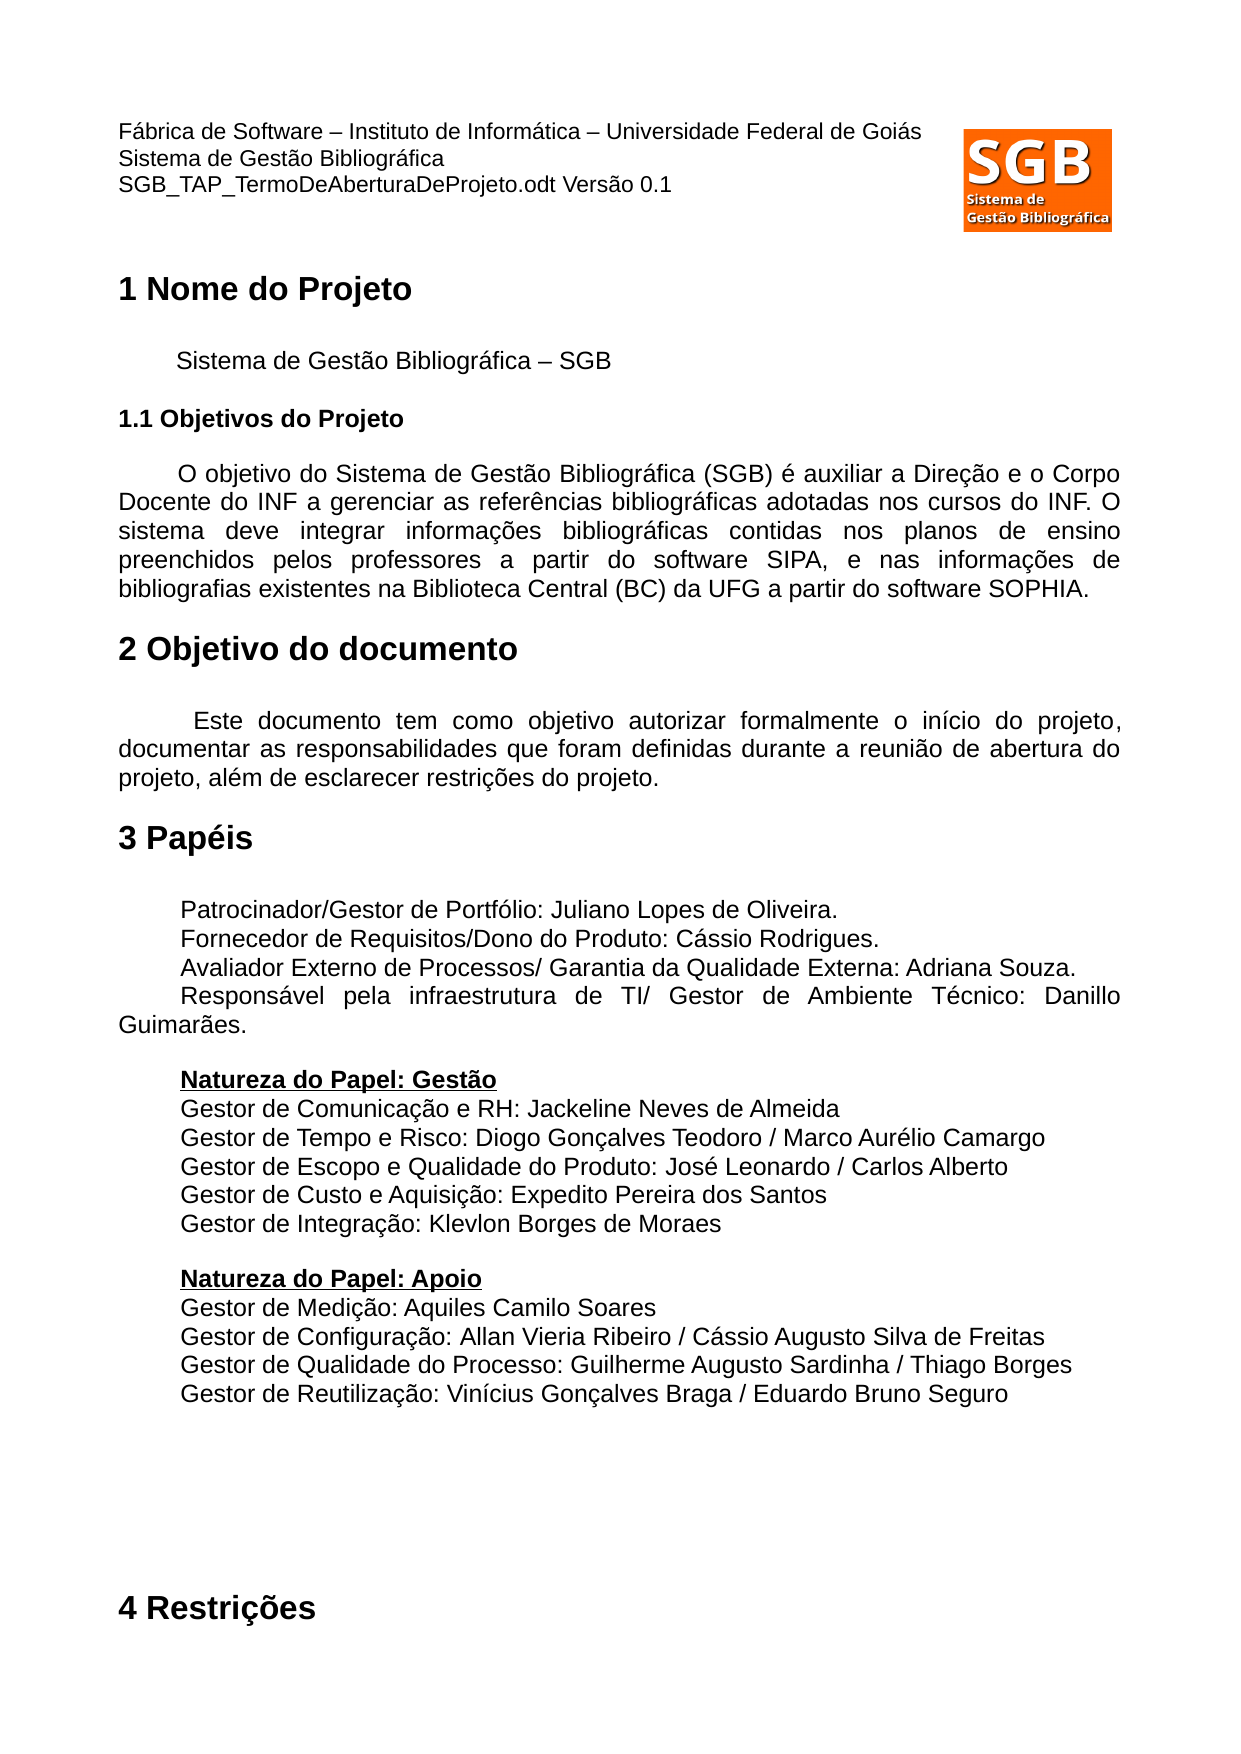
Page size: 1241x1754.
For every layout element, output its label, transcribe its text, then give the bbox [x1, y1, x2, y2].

text Este documento tem como objetivo autorizar formalmente o início do projeto, documentar as responsabilidades que foram definidas durante a reunião de abertura do projeto, além de esclarecer restrições do projeto. [118, 706, 1122, 792]
text Sistema de Gestão Bibliográfica – SGB [118, 346, 1122, 375]
text Gestor de Escopo e Qualidade do Produto: José Leonardo / Carlos Alberto [118, 1151, 1122, 1180]
text Gestor de Comunicação e RH: Jackeline Neves de Almeida [118, 1094, 1122, 1123]
text O objetivo do Sistema de Gestão Bibliográfica (SGB) é auxiliar a Direção e o Corpo Docente do INF a gerenciar as referências bibliográficas adotadas nos cursos do INF. O sistema deve integrar informações bibliográficas contidas nos planos de ensino preenchidos pelos professores a partir do software SIPA, e nas informações de bibliografias existentes na Biblioteca Central (BC) da UFG a partir do software SOPHIA. [118, 459, 1122, 602]
text Natureza do Papel: Apoio [118, 1264, 1122, 1293]
picture [963, 129, 1112, 232]
subtitle 2 Objetivo do documento [118, 629, 1122, 667]
text Gestor de Medição: Aquiles Camilo Soares [118, 1293, 1122, 1322]
text Avaliador Externo de Processos/ Garantia da Qualidade Externa: Adriana Souza. [118, 953, 1122, 981]
subtitle 3 Papéis [118, 818, 1122, 857]
text Gestor de Configuração: Allan Vieria Ribeiro / Cássio Augusto Silva de Freitas [118, 1322, 1122, 1350]
text Gestor de Custo e Aquisição: Expedito Pereira dos Santos [118, 1180, 1122, 1209]
text Gestor de Tempo e Risco: Diogo Gonçalves Teodoro / Marco Aurélio Camargo [118, 1123, 1122, 1151]
text Gestor de Reutilização: Vinícius Gonçalves Braga / Eduardo Bruno Seguro [118, 1379, 1122, 1408]
subtitle 1.1 Objetivos do Projeto [118, 403, 1122, 432]
subtitle 1 Nome do Projeto [118, 269, 1122, 308]
text Natureza do Papel: Gestão [118, 1065, 1122, 1094]
text Patrocinador/Gestor de Portfólio: Juliano Lopes de Oliveira. [118, 895, 1122, 924]
subtitle 4 Restrições [118, 1588, 1122, 1626]
text Fornecedor de Requisitos/Dono do Produto: Cássio Rodrigues. [118, 924, 1122, 953]
text Gestor de Integração: Klevlon Borges de Moraes [118, 1209, 1122, 1238]
text Gestor de Qualidade do Processo: Guilherme Augusto Sardinha / Thiago Borges [118, 1350, 1122, 1379]
text Responsável pela infraestrutura de TI/ Gestor de Ambiente Técnico: Danillo Guimarães. [118, 981, 1122, 1039]
